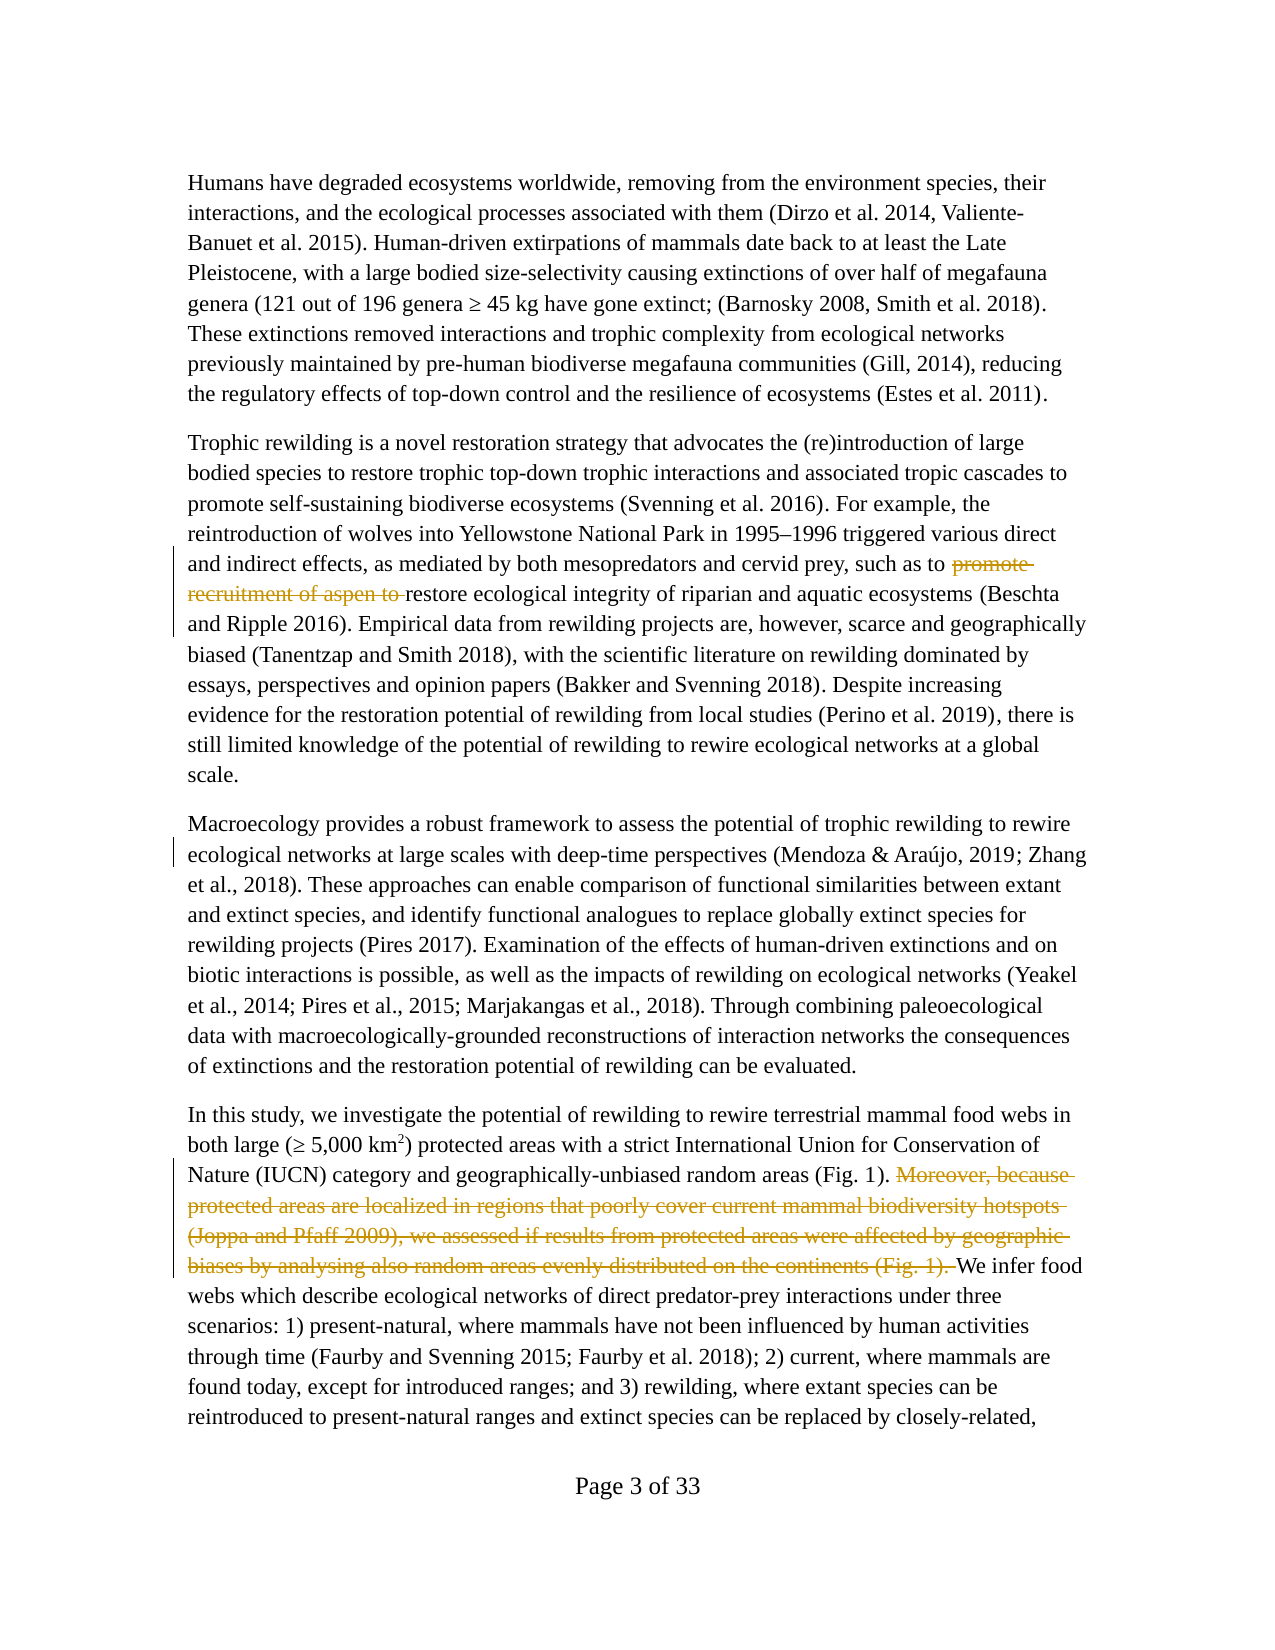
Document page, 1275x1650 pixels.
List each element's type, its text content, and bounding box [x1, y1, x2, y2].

text In this study, we investigate the potential of rewilding to rewire terrestrial mammal food webs in both large (≥ 5,000 km2) protected areas with a strict International Union for Conservation of Nature (IUCN) category and geographically-unbiased random areas (Fig. 1). We infer food webs which describe ecological networks of direct predator-prey interactions under three scenarios: 1) present-natural, where mammals have not been influenced by human activities through time (Faurby and Svenning 2015; Faurby et al. 2018)⁠; 2) current, where mammals are found today, except for introduced ranges; and 3) rewilding, where extant species can be reintroduced to present-natural ranges and extinct species can be replaced by closely-related, similarly-sized functional analogues that have overlapping climatically suitable habitat. We then compare the three scenarios to investigate: the effects of human-driven extinction on the number of species and predator-prey interactions (current debts); the potential recoveries through rewilding (rewilding credit); and the losses that cannot be balances out through rewilding (rewilding deficit). [187, 1101, 1087, 1429]
text Trophic rewilding is a novel restoration strategy that advocates the (re)introduction of large bodied species to restore trophic top-down trophic interactions and associated tropic cascades to promote self-sustaining biodiverse ecosystems (Svenning et al. 2016)⁠⁠. For example, the reintroduction of wolves into Yellowstone National Park in 1995–1996 triggered various direct and indirect effects, as mediated by both mesopredators and cervid prey, such as to restore ecological integrity of riparian and aquatic ecosystems (Beschta and Ripple 2016)⁠. Empirical data from rewilding projects are, however, scarce and geographically biased (Tanentzap and Smith 2018)⁠, with the scientific literature on rewilding dominated by essays, perspectives and opinion papers (Bakker and Svenning 2018)⁠. Despite increasing evidence for the restoration potential of rewilding from local studies (Perino et al. 2019)⁠, there is still limited knowledge of the potential of rewilding to rewire ecological networks at a global scale. [187, 429, 1087, 788]
text Macroecology provides a robust framework to assess the potential of trophic rewilding to rewire ecological networks at large scales with deep-time perspectives (Mendoza & Araújo, 2019; Zhang et al., 2018). These approaches can enable comparison of functional similarities between extant and extinct species, and identify functional analogues to replace globally extinct species for rewilding projects (Pires 2017). Examination of the effects of human-driven extinctions and on biotic interactions is possible, as well as the impacts of rewilding on ecological networks (Yeakel et al., 2014; Pires et al., 2015; Marjakangas et al., 2018). Through combining paleoecological data with macroecologically-grounded reconstructions of interaction networks the consequences of extinctions and the restoration potential of rewilding can be evaluated. [187, 810, 1087, 1078]
text Humans have degraded ecosystems worldwide, removing from the environment species, their interactions, and the ecological processes associated with them (Dirzo et al. 2014, Valiente-Banuet et al. 2015)⁠. Human-driven extirpations of mammals date back to at least the Late Pleistocene, with a large bodied size-selectivity causing extinctions of over half of megafauna genera (121 out of 196 genera ≥ 45 kg have gone extinct; (Barnosky 2008, Smith et al. 2018)⁠⁠. These extinctions removed interactions and trophic complexity from ecological networks previously maintained by pre-human biodiverse megafauna communities (Gill, 2014), reducing the regulatory effects of top-down control and the resilience of ecosystems (Estes et al. 2011)⁠. [187, 169, 1087, 407]
